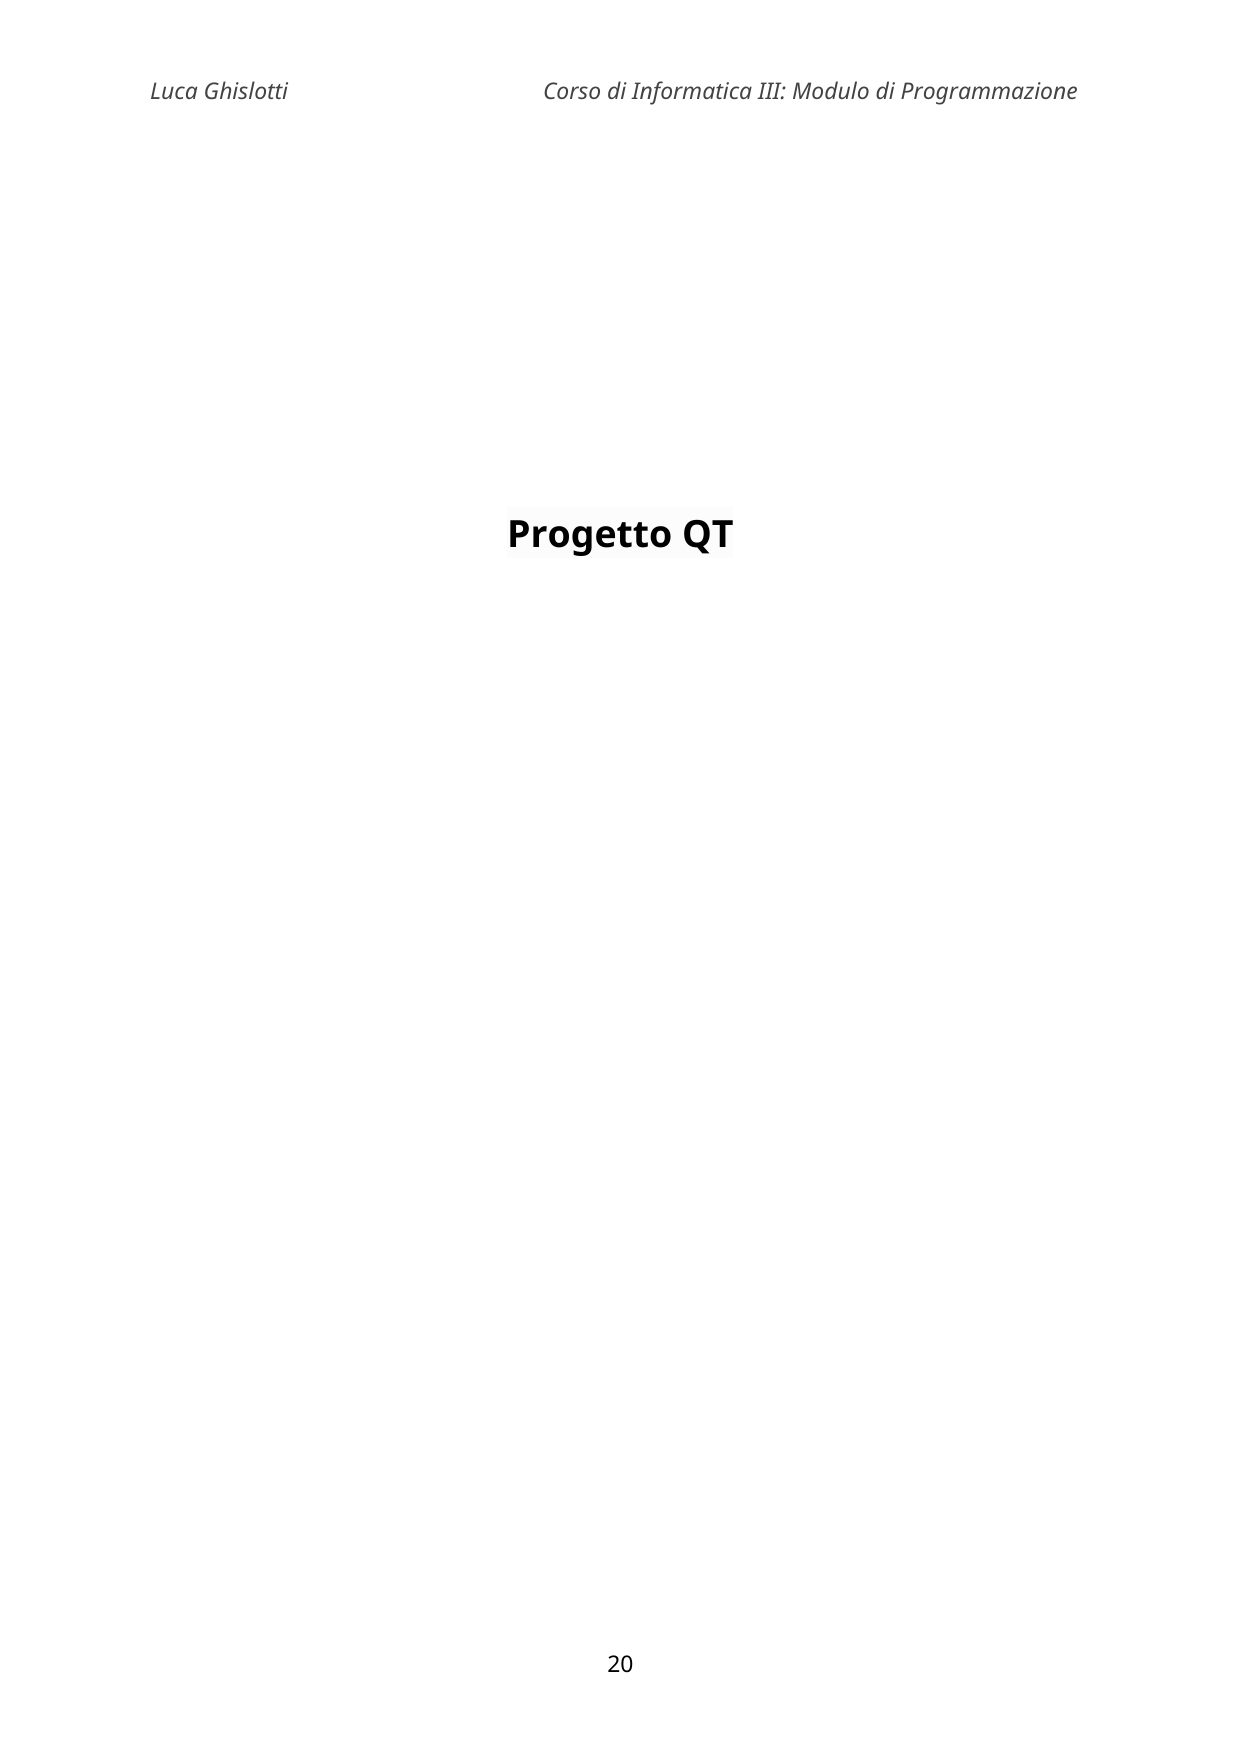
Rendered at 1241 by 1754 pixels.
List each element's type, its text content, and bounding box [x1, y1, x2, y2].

title Progetto QT [150, 507, 507, 558]
title Progetto QT [733, 507, 1090, 558]
